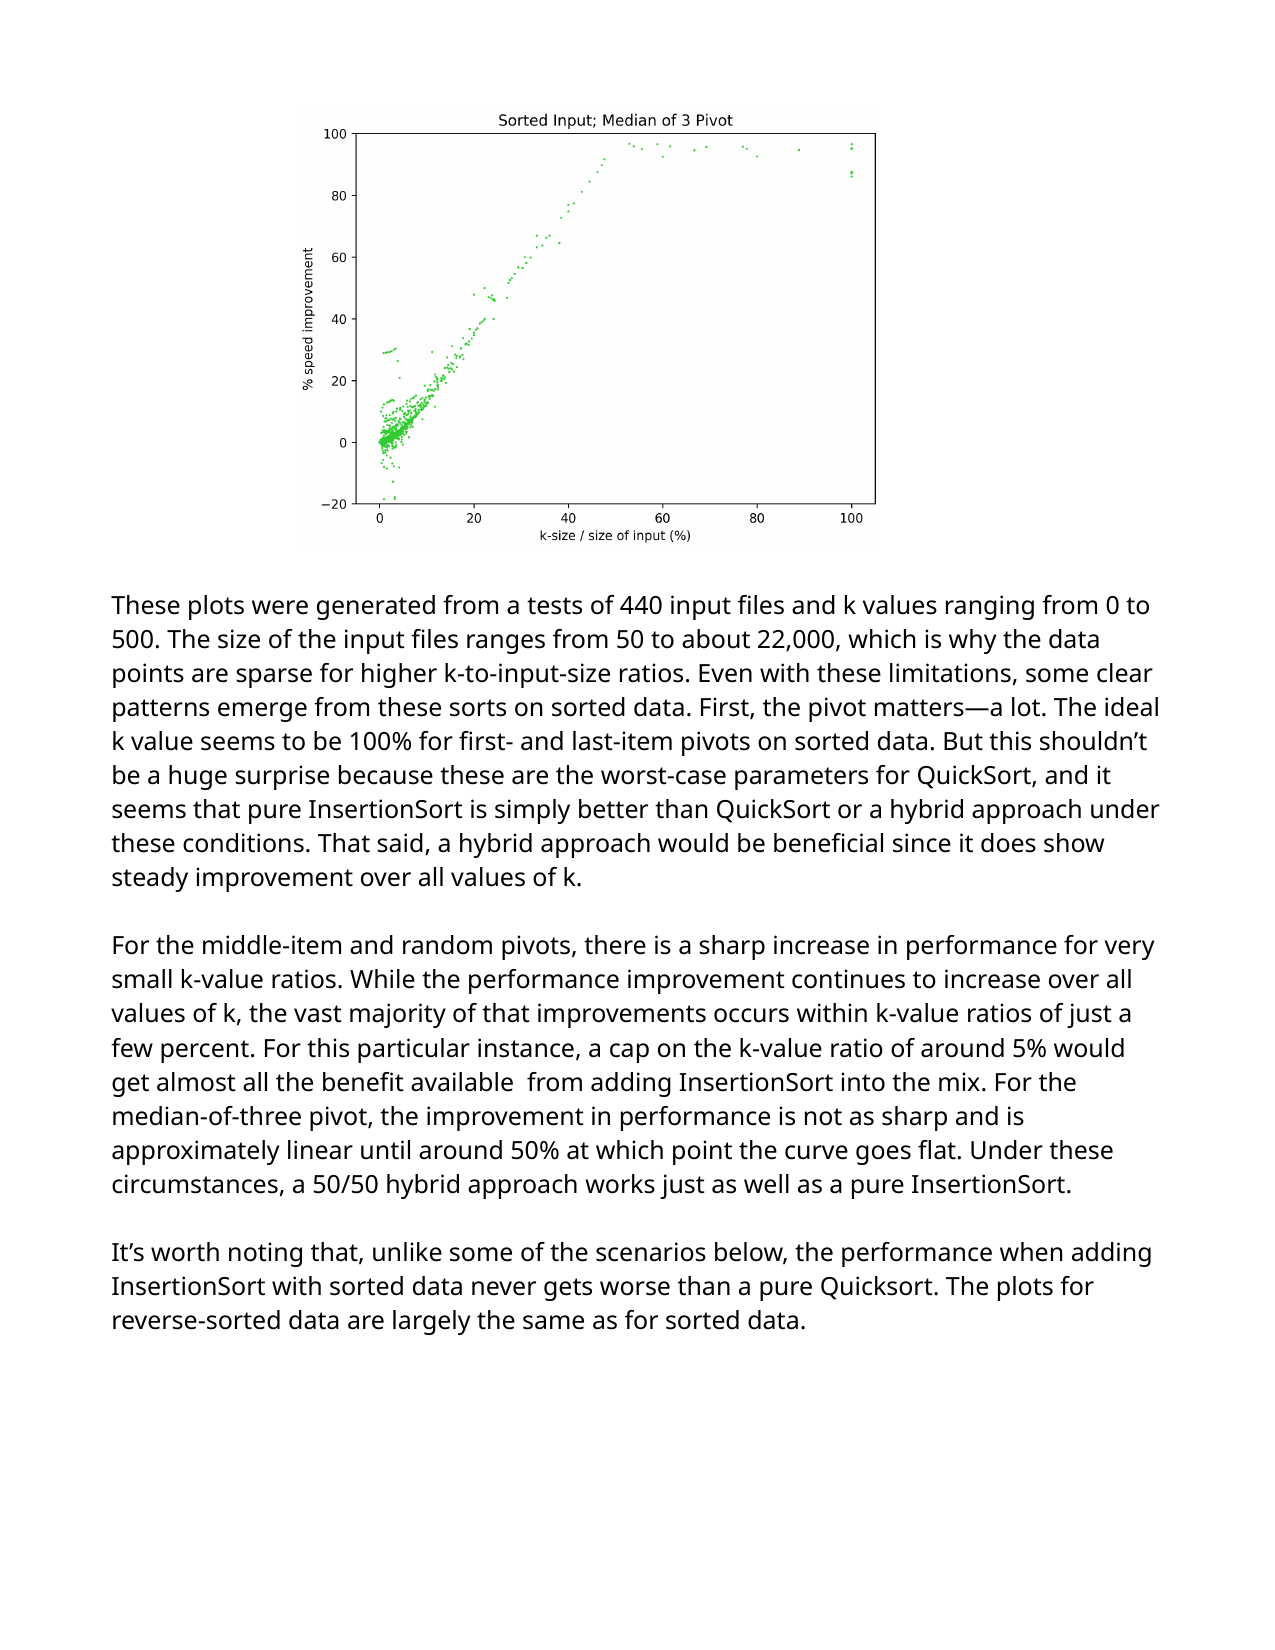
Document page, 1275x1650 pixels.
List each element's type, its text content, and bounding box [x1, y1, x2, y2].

text It’s worth noting that, unlike some of the scenarios below, the performance when adding InsertionSort with sorted data never gets worse than a pure Quicksort. The plots for reverse-sorted data are largely the same as for sorted data. [111, 1234, 1164, 1337]
text For the middle-item and random pivots, there is a sharp increase in performance for very small k-value ratios. While the performance improvement continues to increase over all values of k, the vast majority of that improvements occurs within k-value ratios of just a few percent. For this particular instance, a cap on the k-value ratio of around 5% would get almost all the benefit available from adding InsertionSort into the mix. For the median-of-three pivot, the improvement in performance is not as sharp and is approximately linear until around 50% at which point the curve goes flat. Under these circumstances, a 50/50 hybrid approach works just as well as a pure InsertionSort. [111, 928, 1164, 1201]
picture [299, 111, 880, 546]
text These plots were generated from a tests of 440 input files and k values ranging from 0 to 500. The size of the input files ranges from 50 to about 22,000, which is why the data points are sparse for higher k-to-input-size ratios. Even with these limitations, some clear patterns emerge from these sorts on sorted data. First, the pivot matters—a lot. The ideal k value seems to be 100% for first- and last-item pivots on sorted data. But this shouldn’t be a huge surprise because these are the worst-case parameters for QuickSort, and it seems that pure InsertionSort is simply better than QuickSort or a hybrid approach under these conditions. That said, a hybrid approach would be beneficial since it does show steady improvement over all values of k. [111, 587, 1164, 894]
